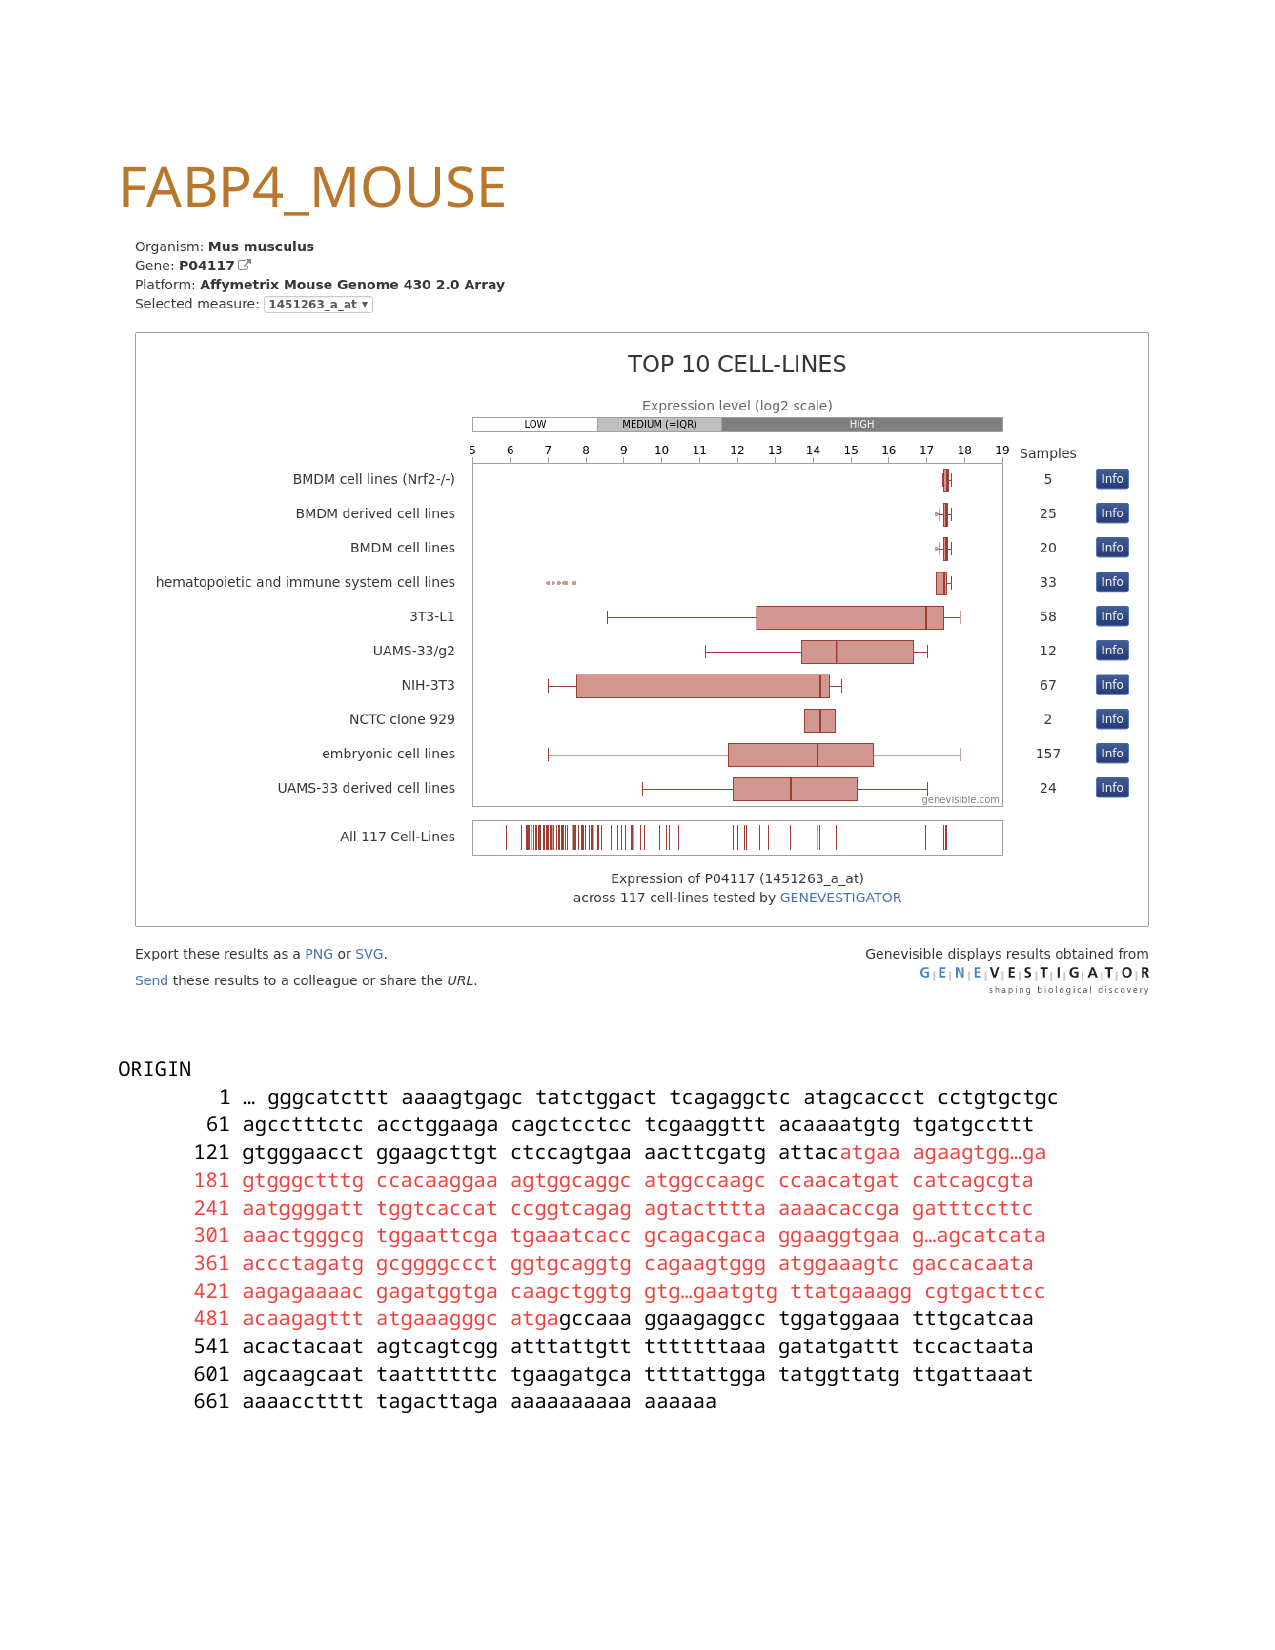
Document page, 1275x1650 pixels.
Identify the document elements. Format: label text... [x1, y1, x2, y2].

text ORIGIN [118, 1054, 1157, 1082]
picture [124, 226, 1164, 1000]
text 181 gtgggctttg ccacaaggaa agtggcaggc atggccaagc ccaacatgat catcagcgta [118, 1165, 1157, 1193]
text 61 agcctttctc acctggaaga cagctcctcc tcgaaggttt acaaaatgtg tgatgccttt [118, 1110, 1157, 1138]
text 601 agcaagcaat taattttttc tgaagatgca ttttattgga tatggttatg ttgattaaat [118, 1359, 1157, 1387]
text 121 gtgggaacct ggaagcttgt ctccagtgaa aacttcgatg attacatgaa agaagtgg…ga [118, 1138, 1157, 1165]
text 301 aaactgggcg tggaattcga tgaaatcacc gcagacgaca ggaaggtgaa g…agcatcata [118, 1221, 1157, 1248]
text 421 aagagaaaac gagatggtga caagctggtg gtg…gaatgtg ttatgaaagg cgtgacttcc [118, 1276, 1157, 1304]
text 1 … gggcatcttt aaaagtgagc tatctggact tcagaggctc atagcaccct cctgtgctgc [118, 1082, 1157, 1110]
text FABP4_MOUSE [118, 147, 1157, 224]
text 241 aatggggatt tggtcaccat ccggtcagag agtactttta aaaacaccga gatttccttc [118, 1193, 1157, 1221]
text 661 aaaacctttt tagacttaga aaaaaaaaaa aaaaaa [118, 1387, 1157, 1415]
text 481 acaagagttt atgaaagggc atgagccaaa ggaagaggcc tggatggaaa tttgcatcaa [118, 1304, 1157, 1332]
text 541 acactacaat agtcagtcgg atttattgtt tttttttaaa gatatgattt tccactaata [118, 1332, 1157, 1359]
text 361 accctagatg gcggggccct ggtgcaggtg cagaagtggg atggaaagtc gaccacaata [118, 1248, 1157, 1276]
